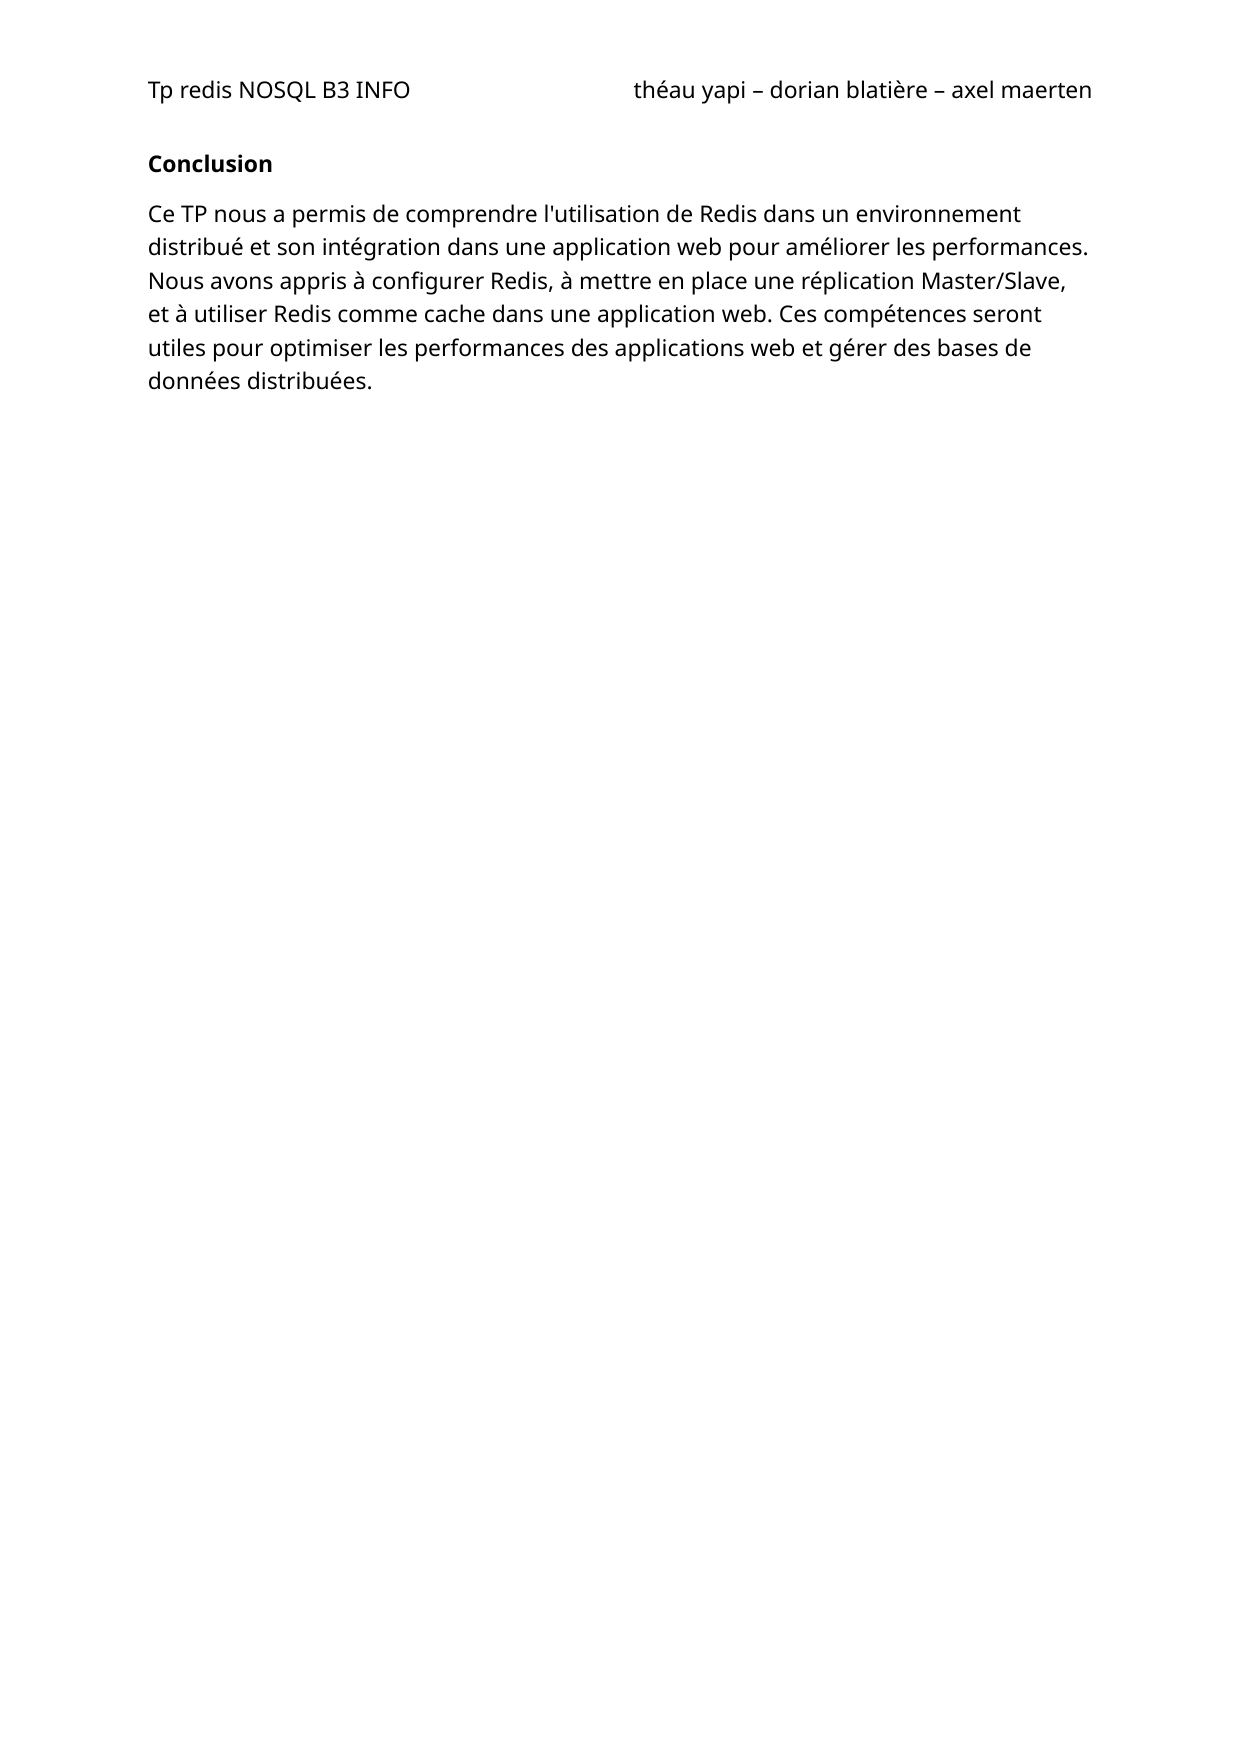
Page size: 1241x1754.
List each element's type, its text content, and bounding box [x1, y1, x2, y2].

text Conclusion [148, 148, 1093, 179]
text Ce TP nous a permis de comprendre l'utilisation de Redis dans un environnement distribué et son intégration dans une application web pour améliorer les performances. Nous avons appris à configurer Redis, à mettre en place une réplication Master/Slave, et à utiliser Redis comme cache dans une application web. Ces compétences seront utiles pour optimiser les performances des applications web et gérer des bases de données distribuées. [148, 198, 1093, 396]
